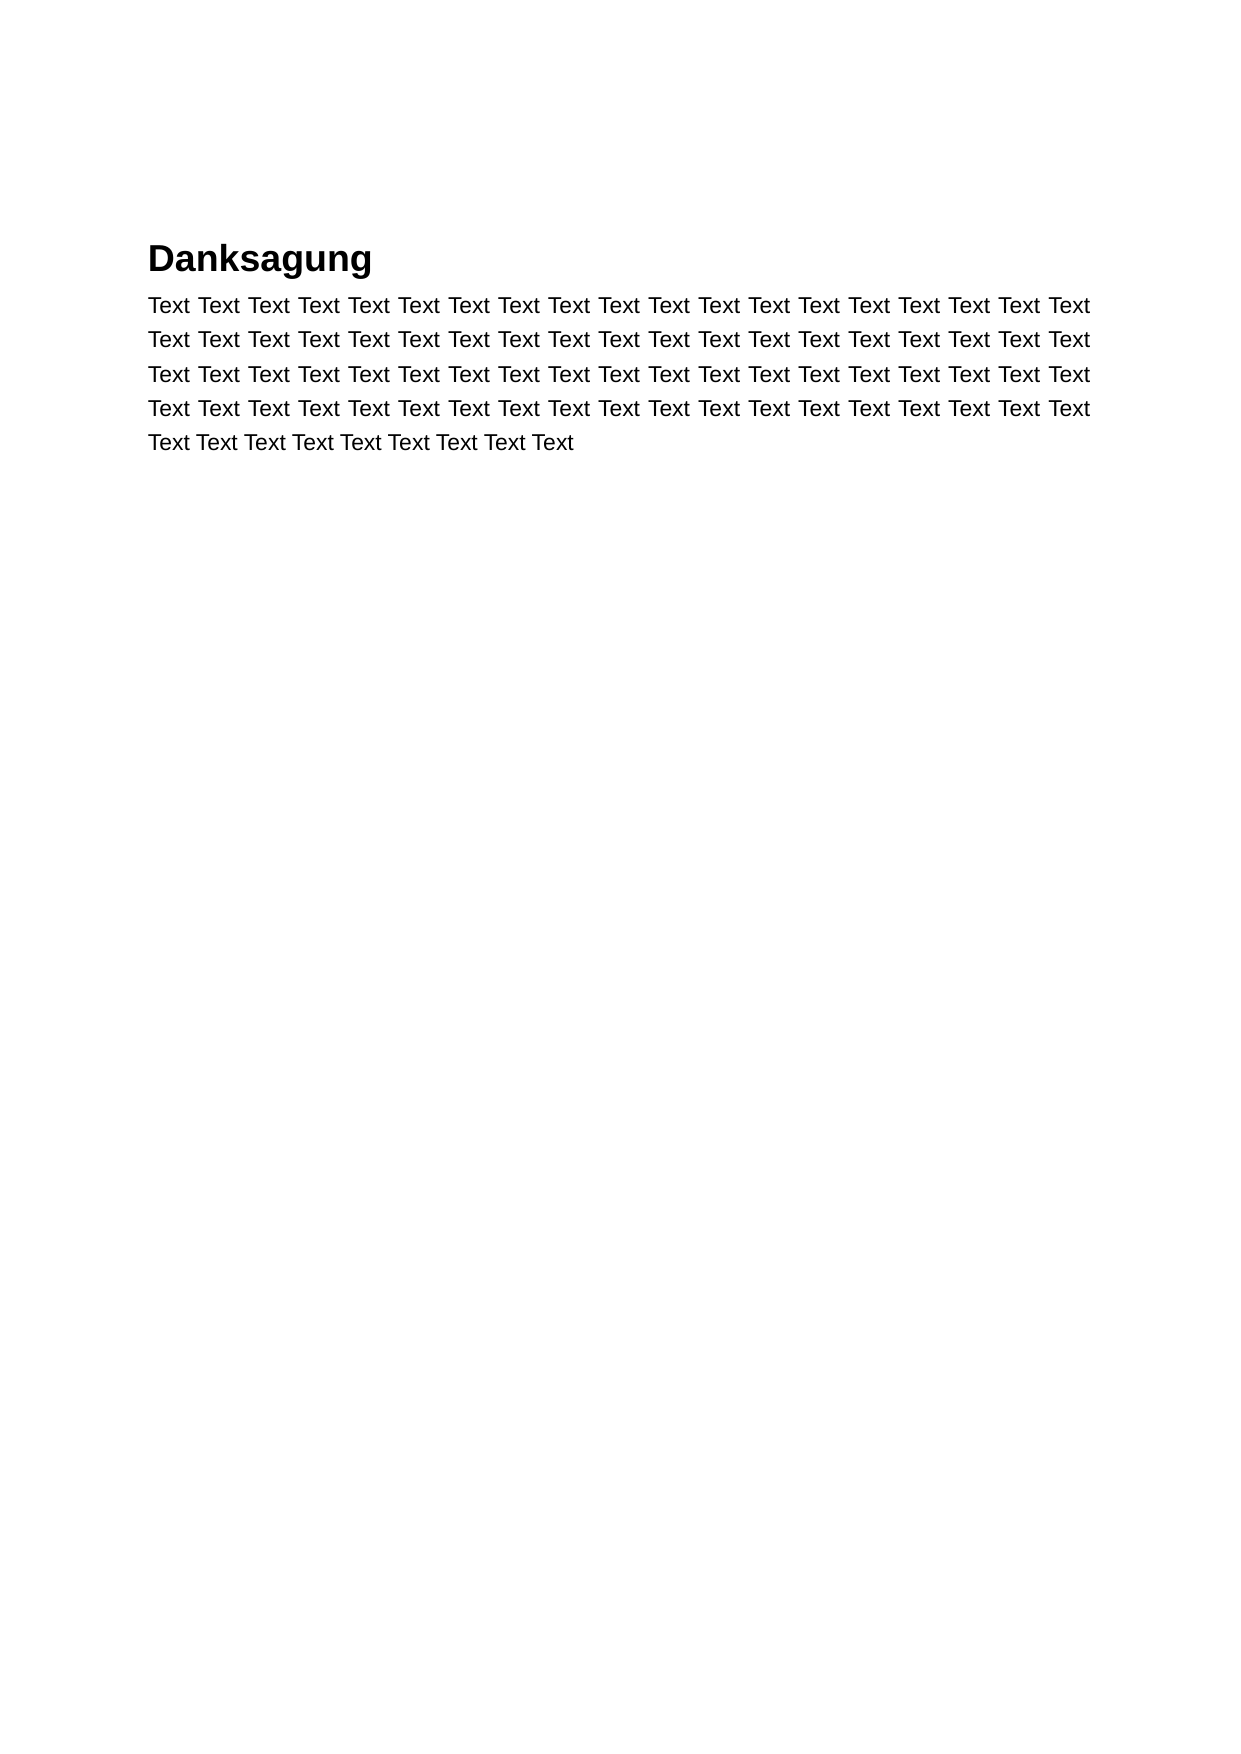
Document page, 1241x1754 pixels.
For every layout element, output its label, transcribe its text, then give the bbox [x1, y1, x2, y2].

text Text Text Text Text Text Text Text Text Text Text Text Text Text Text Text Text Text Text Text Text Text Text Text Text Text Text Text Text Text Text Text Text Text Text Text Text Text Text Text Text Text Text Text Text Text Text Text Text Text Text Text Text Text Text Text Text Text Text Text Text Text Text Text Text Text Text Text Text Text Text Text Text Text Text Text Text Text Text Text Text Text Text Text Text Text [148, 292, 1092, 455]
text Danksagung [148, 236, 1092, 279]
